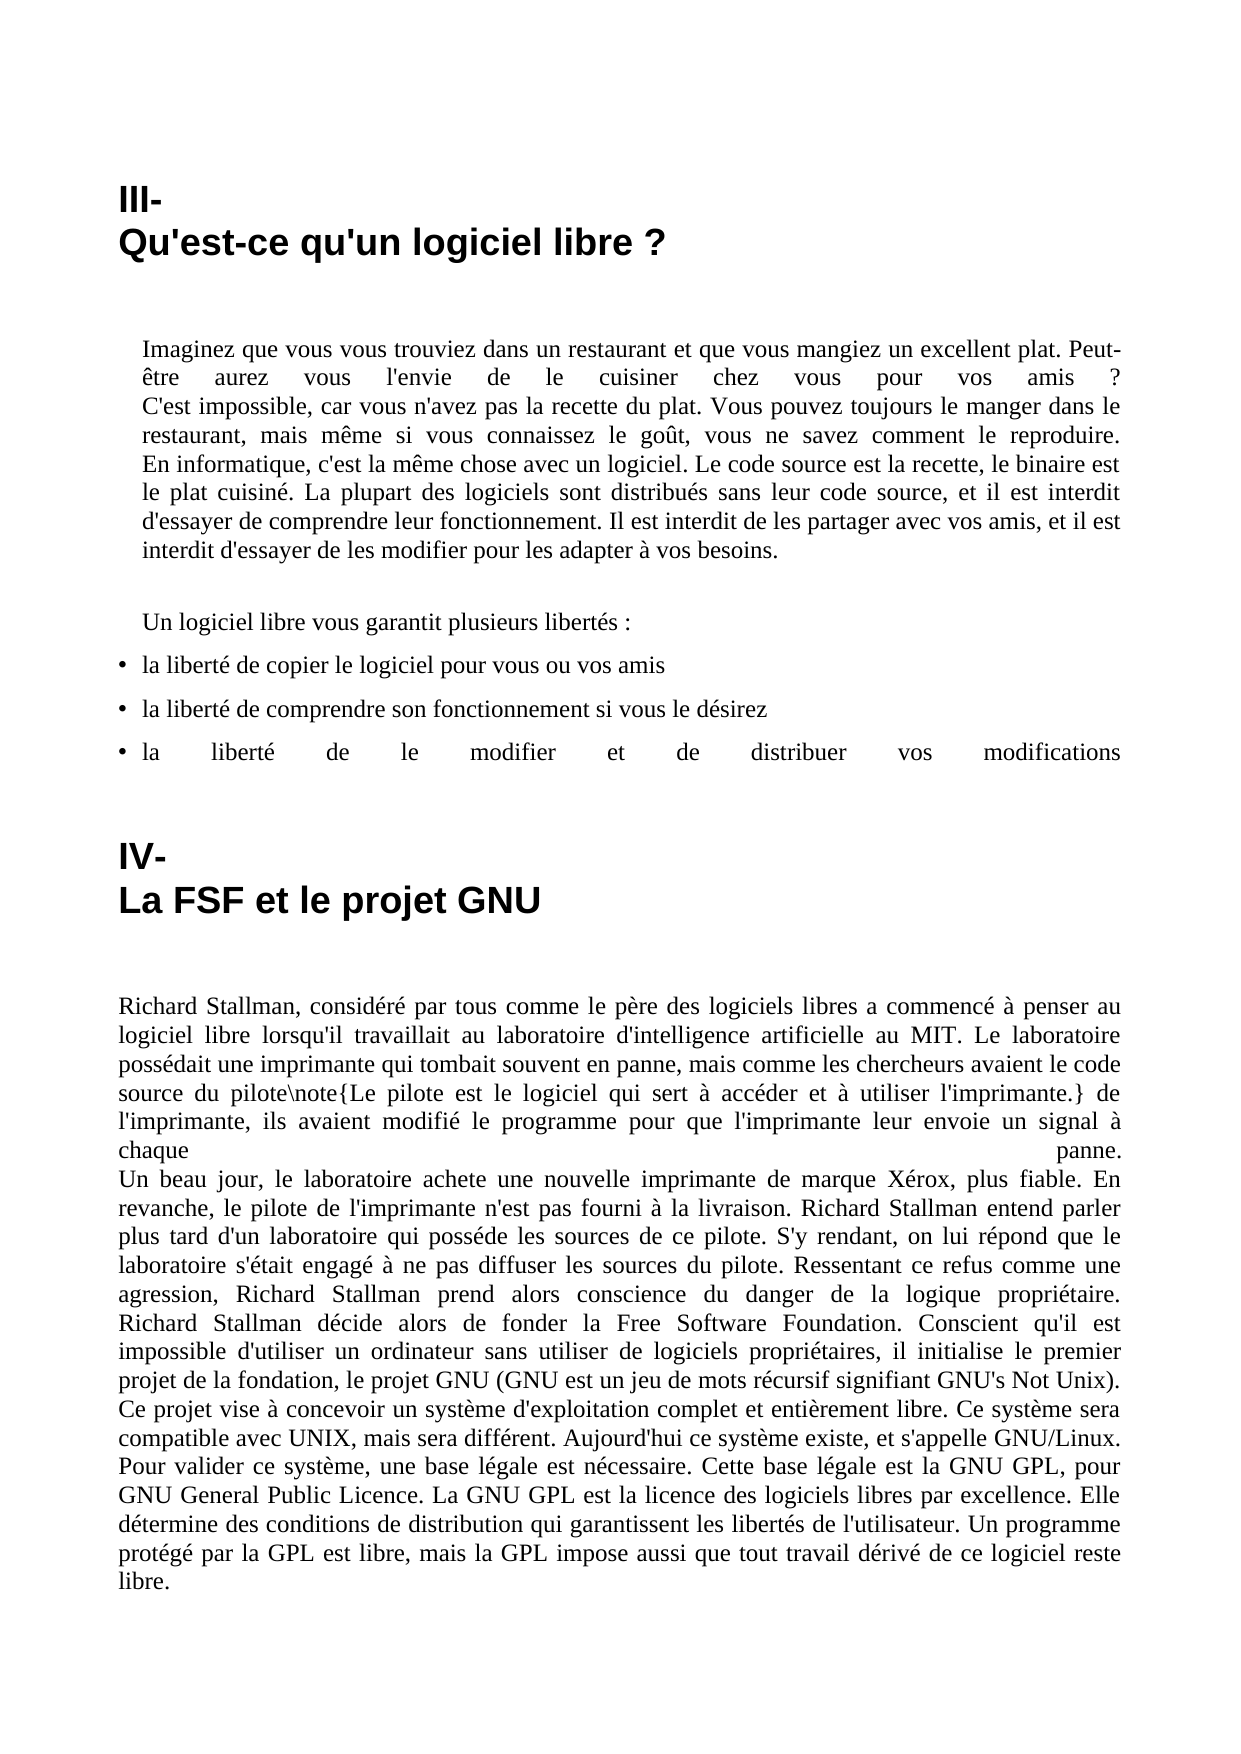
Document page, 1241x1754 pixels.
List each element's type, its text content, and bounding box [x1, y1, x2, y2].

subtitle La FSF et le projet GNU [118, 834, 1122, 921]
list la liberté de le modifier et de distribuer vos modifications [118, 737, 1122, 794]
text Richard Stallman, considéré par tous comme le père des logiciels libres a commencé à penser au logiciel libre lorsqu'il travaillait au laboratoire d'intelligence artificielle au MIT. Le laboratoire possédait une imprimante qui tombait souvent en panne, mais comme les chercheurs avaient le code source du pilote\note{Le pilote est le logiciel qui sert à accéder et à utiliser l'imprimante.} de l'imprimante, ils avaient modifié le programme pour que l'imprimante leur envoie un signal à chaque panne. Un beau jour, le laboratoire achete une nouvelle imprimante de marque Xérox, plus fiable. En revanche, le pilote de l'imprimante n'est pas fourni à la livraison. Richard Stallman entend parler plus tard d'un laboratoire qui posséde les sources de ce pilote. S'y rendant, on lui répond que le laboratoire s'était engagé à ne pas diffuser les sources du pilote. Ressentant ce refus comme une agression, Richard Stallman prend alors conscience du danger de la logique propriétaire. Richard Stallman décide alors de fonder la Free Software Foundation. Conscient qu'il est impossible d'utiliser un ordinateur sans utiliser de logiciels propriétaires, il initialise le premier projet de la fondation, le projet GNU (GNU est un jeu de mots récursif signifiant GNU's Not Unix). Ce projet vise à concevoir un système d'exploitation complet et entièrement libre. Ce système sera compatible avec UNIX, mais sera différent. Aujourd'hui ce système existe, et s'appelle GNU/Linux. Pour valider ce système, une base légale est nécessaire. Cette base légale est la GNU GPL, pour GNU General Public Licence. La GNU GPL est la licence des logiciels libres par excellence. Elle détermine des conditions de distribution qui garantissent les libertés de l'utilisateur. Un programme protégé par la GPL est libre, mais la GPL impose aussi que tout travail dérivé de ce logiciel reste libre. [118, 934, 1122, 1595]
list la liberté de comprendre son fonctionnement si vous le désirez [118, 694, 1122, 722]
list la liberté de copier le logiciel pour vous ou vos amis [118, 650, 1122, 679]
list Un logiciel libre vous garantit plusieurs libertés : [118, 578, 1122, 636]
list Imaginez que vous vous trouviez dans un restaurant et que vous mangiez un excellent plat. Peut-être aurez vous l'envie de le cuisiner chez vous pour vos amis ? C'est impossible, car vous n'avez pas la recette du plat. Vous pouvez toujours le manger dans le restaurant, mais même si vous connaissez le goût, vous ne savez comment le reproduire. En informatique, c'est la même chose avec un logiciel. Le code source est la recette, le binaire est le plat cuisiné. La plupart des logiciels sont distribués sans leur code source, et il est interdit d'essayer de comprendre leur fonctionnement. Il est interdit de les partager avec vos amis, et il est interdit d'essayer de les modifier pour les adapter à vos besoins. [118, 276, 1122, 564]
subtitle Qu'est-ce qu'un logiciel libre ? [118, 176, 1122, 264]
